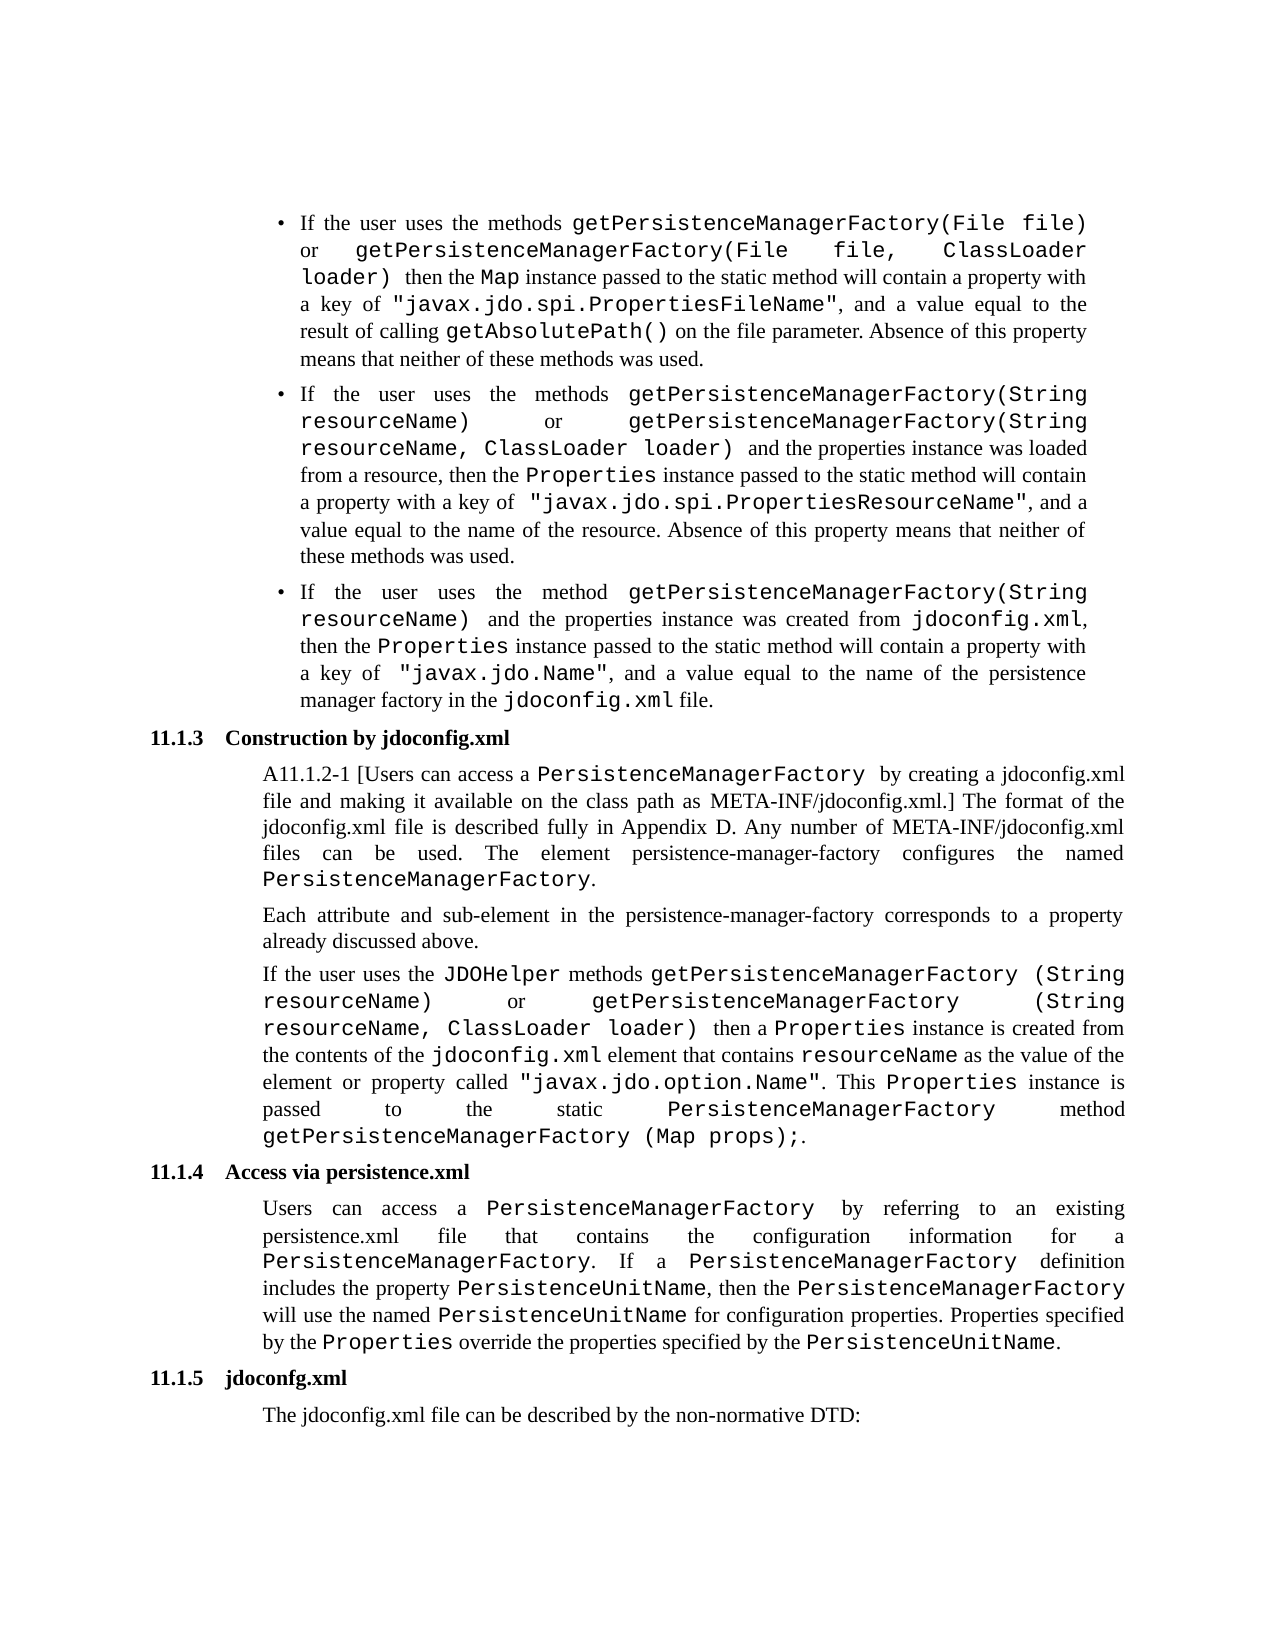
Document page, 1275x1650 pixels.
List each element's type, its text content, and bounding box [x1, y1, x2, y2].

text If the user uses the JDOHelper methods getPersistenceManagerFactory (String resourceName) or getPersistenceManagerFactory (String resourceName, ClassLoader loader) then a Properties instance is created from the contents of the jdoconfig.xml element that contains resourceName as the value of the element or property called "javax.jdo.option.Name". This Properties instance is passed to the static PersistenceManagerFactory method getPersistenceManagerFactory (Map props);. [262, 961, 1125, 1150]
text A11.1.2-1 [Users can access a PersistenceManagerFactory by creating a jdoconfig.xml file and making it available on the class path as META-INF/jdoconfig.xml.] The format of the jdoconfig.xml file is described fully in Appendix D. Any number of META-INF/jdoconfig.xml files can be used. The element persistence-manager-factory configures the named PersistenceManagerFactory. [262, 761, 1125, 893]
subtitle Access via persistence.xml [150, 1158, 1125, 1184]
text • If the user uses the methods getPersistenceManagerFactory(File file) or getPersistenceManagerFactory(File file, ClassLoader loader) then the Map instance passed to the static method will contain a property with a key of "javax.jdo.spi.PropertiesFileName", and a value equal to the result of calling getAbsolutePath() on the file parameter. Absence of this property means that neither of these methods was used. [277, 210, 1087, 371]
text • If the user uses the methods getPersistenceManagerFactory(String resourceName) or getPersistenceManagerFactory(String resourceName, ClassLoader loader) and the properties instance was loaded from a resource, then the Properties instance passed to the static method will contain a property with a key of "javax.jdo.spi.PropertiesResourceName", and a value equal to the name of the resource. Absence of this property means that neither of these methods was used. [277, 381, 1087, 568]
text The jdoconfig.xml file can be described by the non-normative DTD: [262, 1401, 1125, 1427]
text Each attribute and sub-element in the persistence-manager-factory corresponds to a property already discussed above. [262, 901, 1125, 953]
text • If the user uses the method getPersistenceManagerFactory(String resourceName) and the properties instance was created from jdoconfig.xml, then the Properties instance passed to the static method will contain a property with a key of "javax.jdo.Name", and a value equal to the name of the persistence manager factory in the jdoconfig.xml file. [277, 579, 1087, 714]
subtitle Construction by jdoconfig.xml [150, 724, 1125, 750]
text Users can access a PersistenceManagerFactory by referring to an existing persistence.xml file that contains the configuration information for a PersistenceManagerFactory. If a PersistenceManagerFactory definition includes the property PersistenceUnitName, then the PersistenceManagerFactory will use the named PersistenceUnitName for configuration properties. Properties specified by the Properties override the properties specified by the PersistenceUnitName. [262, 1195, 1125, 1356]
subtitle jdoconfg.xml [150, 1364, 1125, 1390]
